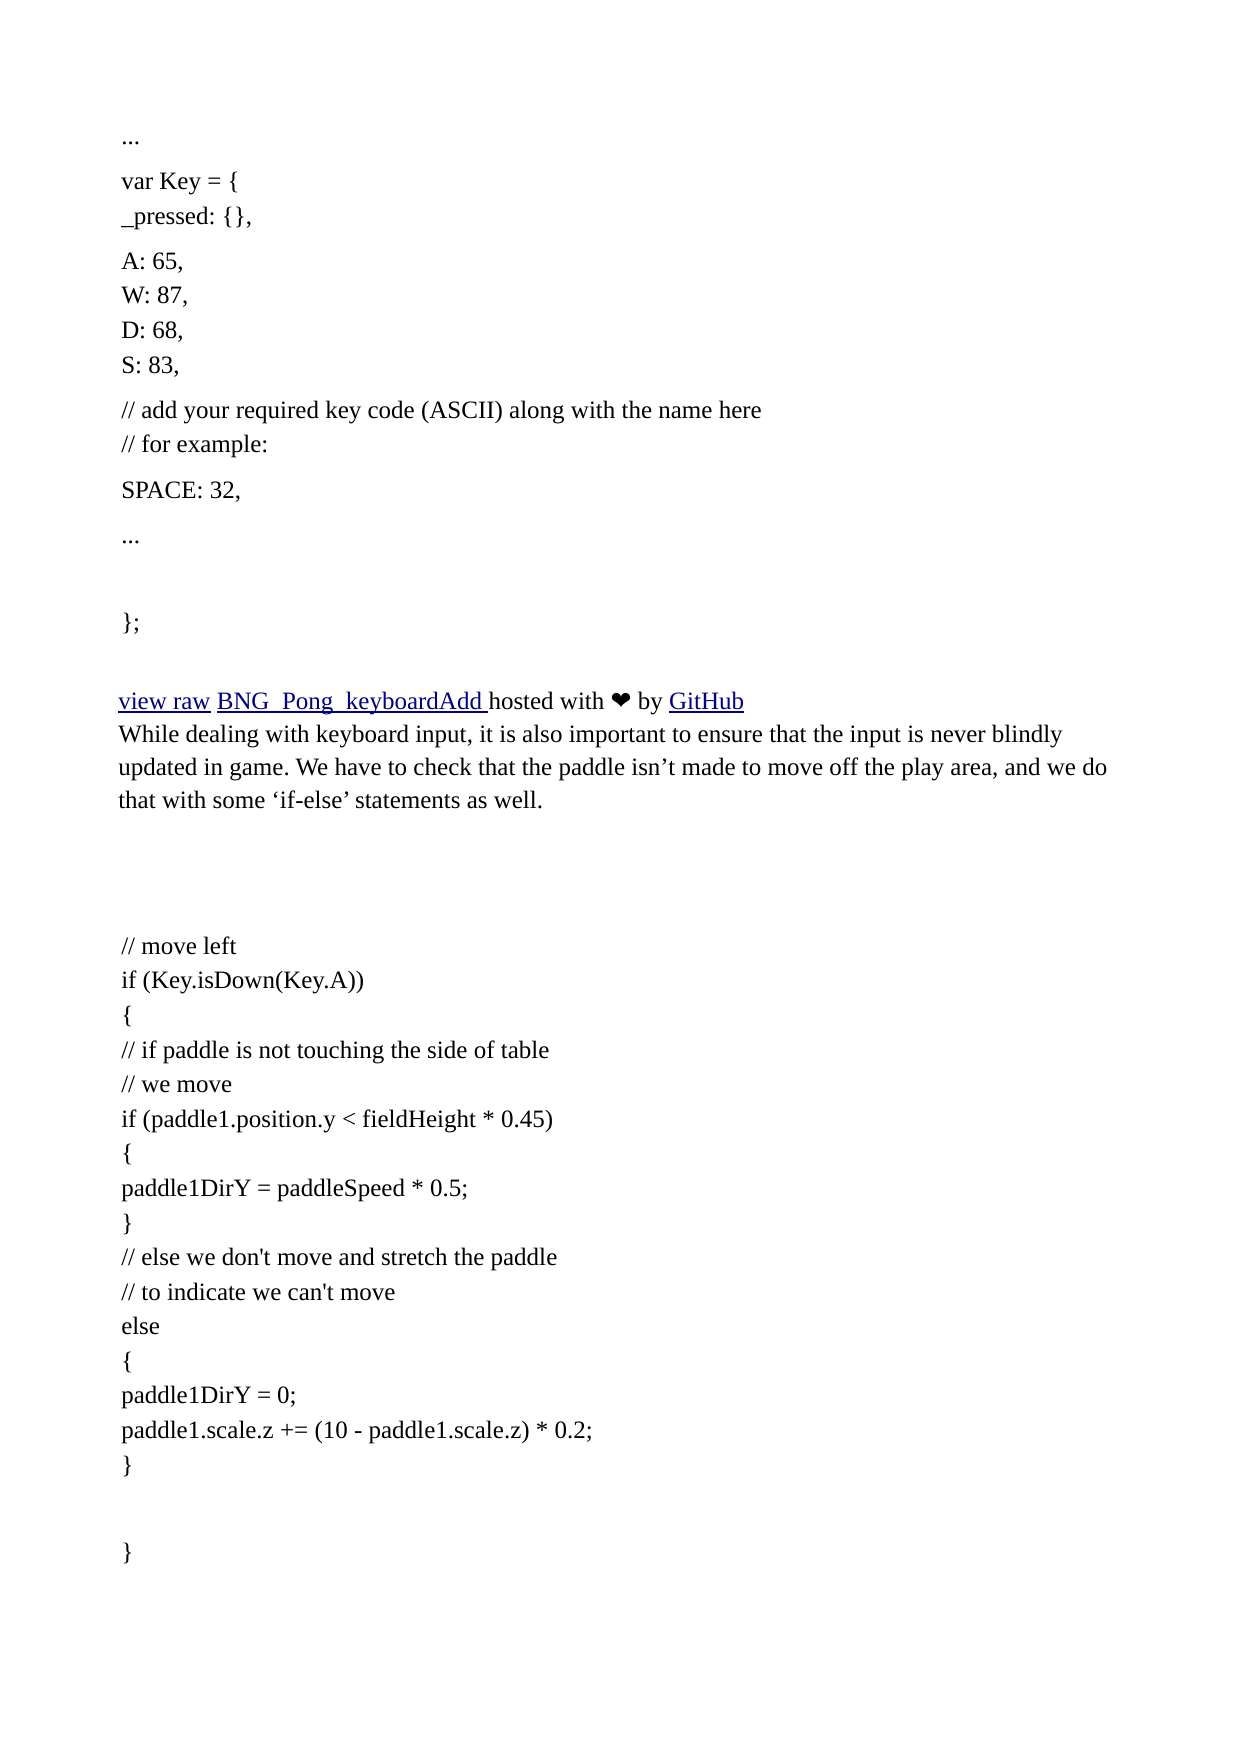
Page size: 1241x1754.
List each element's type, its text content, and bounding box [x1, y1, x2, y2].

table_header [118, 461, 136, 472]
table_header // we move [118, 1066, 246, 1101]
table_header A: 65, [118, 243, 198, 278]
table_header if (paddle1.position.y < fieldHeight * 0.45) [118, 1101, 566, 1136]
table_header [118, 381, 136, 392]
table_header { [118, 1136, 148, 1170]
table_header S: 83, [118, 347, 193, 381]
table_header var Key = { [118, 163, 254, 198]
table_header { [118, 997, 148, 1032]
table_header // if paddle is not touching the side of table [118, 1032, 561, 1066]
table_header else [118, 1309, 174, 1343]
table_header ... [118, 517, 154, 552]
table_header // else we don't move and stretch the paddle [118, 1239, 570, 1274]
text view raw BNG_Pong_keyboardAdd hosted with ❤ by GitHub [118, 686, 1122, 715]
table_header [118, 153, 136, 163]
table_header } [118, 1534, 154, 1568]
table_header // move left [118, 928, 250, 963]
table_header if (Key.isDown(Key.A)) [118, 963, 384, 997]
table_header W: 87, [118, 278, 203, 312]
table_header [118, 506, 136, 517]
table_header ... [118, 118, 154, 153]
table_header } [118, 1205, 148, 1239]
table_header // to indicate we can't move [118, 1274, 409, 1308]
text While dealing with keyboard input, it is also important to ensure that the input is never blindly updated in game. We have to check that the paddle isn’t made to move off the play area, and we do that with some ‘if-else’ statements as well. [118, 719, 1122, 814]
table_header } [118, 1447, 148, 1481]
table_header _pressed: {}, [118, 198, 266, 232]
table_header paddle1DirY = 0; [118, 1378, 311, 1412]
table_header }; [118, 604, 154, 639]
table_header SPACE: 32, [118, 472, 255, 506]
table_header // for example: [118, 427, 281, 461]
table_header // add your required key code (ASCII) along with the name here [118, 392, 773, 427]
table_header D: 68, [118, 312, 198, 347]
table_header paddle1.scale.z += (10 - paddle1.scale.z) * 0.2; [118, 1412, 605, 1447]
table_header paddle1DirY = paddleSpeed * 0.5; [118, 1170, 483, 1205]
table_header [118, 233, 136, 243]
table_header { [118, 1343, 148, 1378]
